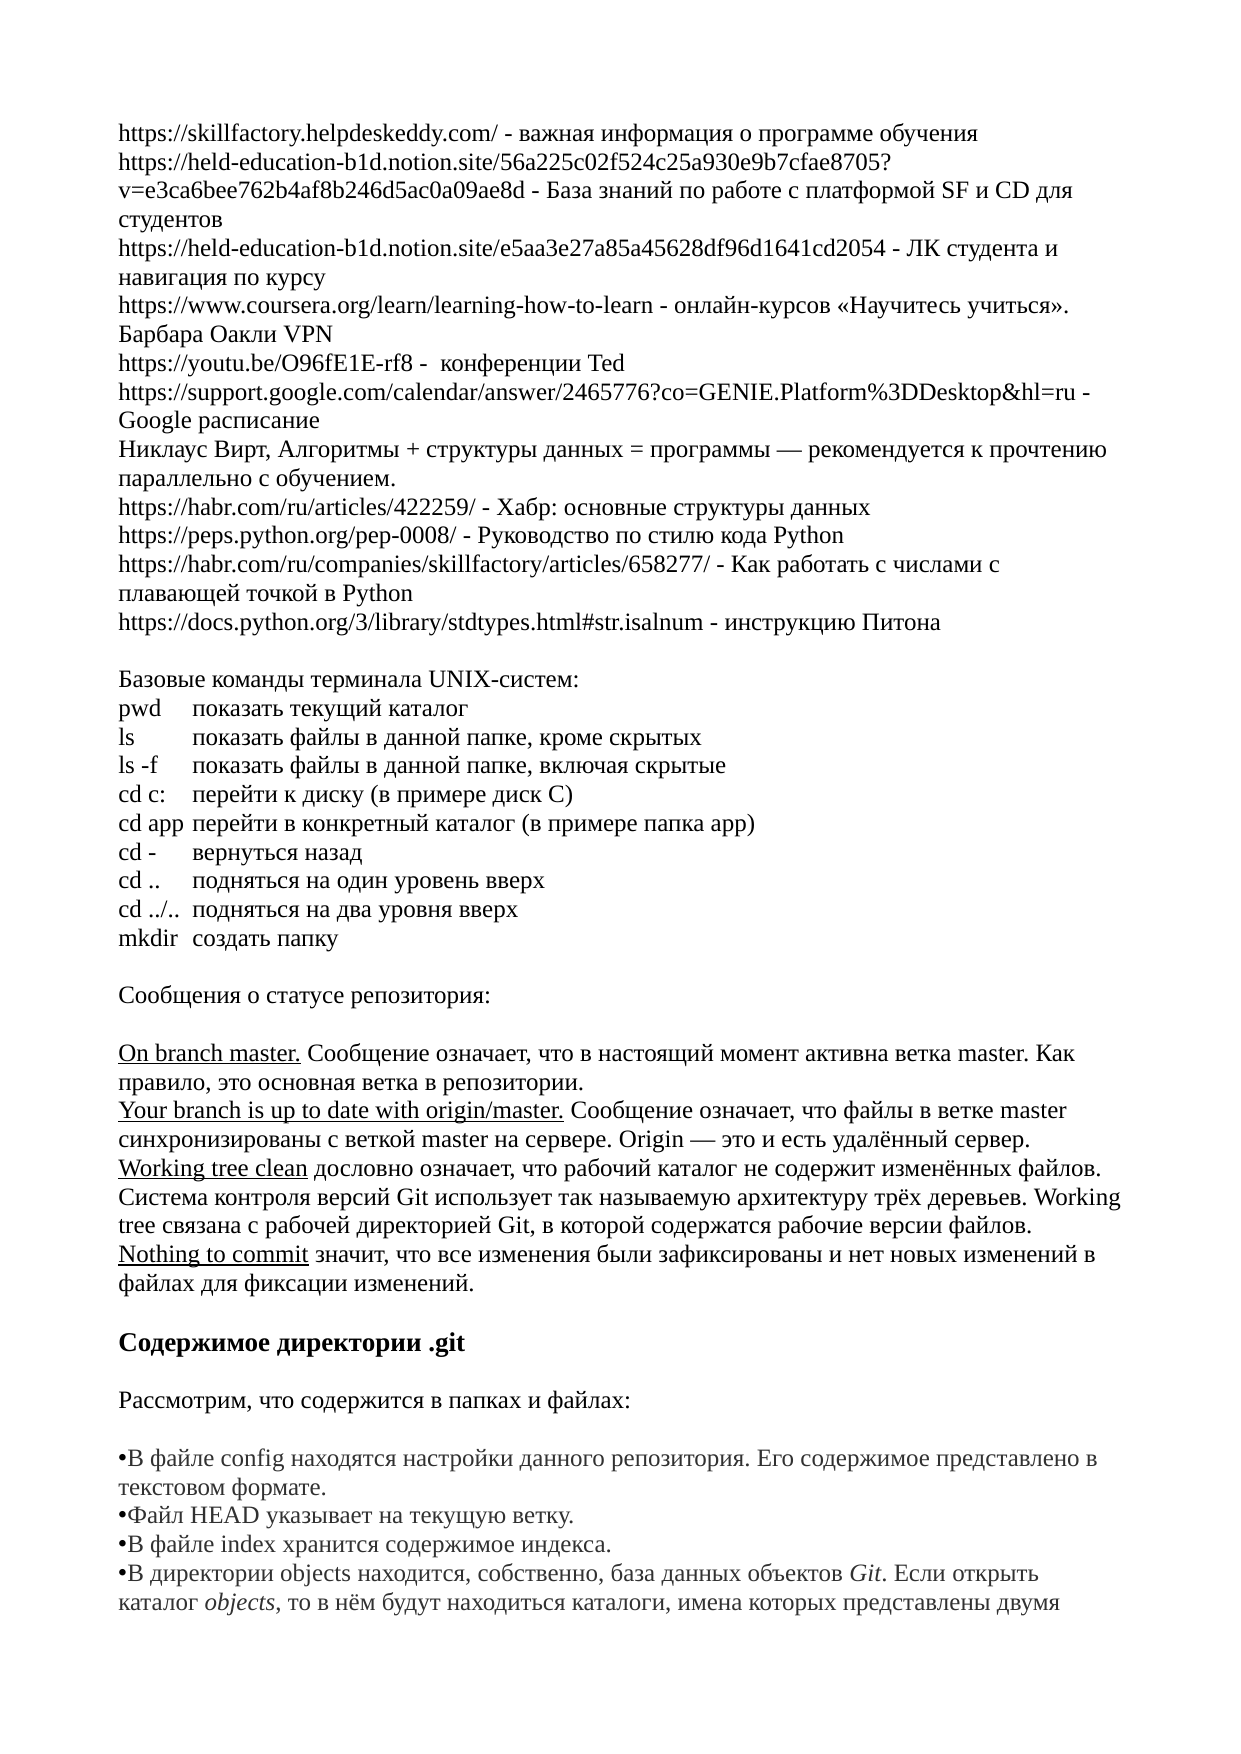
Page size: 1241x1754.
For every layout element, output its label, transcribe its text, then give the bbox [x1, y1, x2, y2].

text On branch master. Сообщение означает, что в настоящий момент активна ветка master. Как правило, это основная ветка в репозитории. [118, 1038, 1122, 1096]
list В файле config находятся настройки данного репозитория. Его содержимое представлено в текстовом формате. [118, 1443, 1122, 1501]
text Working tree clean дословно означает, что рабочий каталог не содержит изменённых файлов. Система контроля версий Git использует так называемую архитектуру трёх деревьев. Working tree связана с рабочей директорией Git, в которой содержатся рабочие версии файлов. [118, 1153, 1122, 1239]
text cd app перейти в конкретный каталог (в примере папка app) [118, 808, 1122, 837]
text https://docs.python.org/3/library/stdtypes.html#str.isalnum - инструкцию Питона [118, 607, 1122, 636]
text https://habr.com/ru/companies/skillfactory/articles/658277/ - Как работать с числами с плавающей точкой в Python [118, 549, 1122, 607]
text cd .. подняться на один уровень вверх [118, 866, 1122, 894]
text cd - вернуться назад [118, 837, 1122, 866]
text Your branch is up to date with origin/master. Сообщение означает, что файлы в ветке master синхронизированы с веткой master на сервере. Origin — это и есть удалённый сервер. [118, 1096, 1122, 1153]
text https://youtu.be/O96fE1E-rf8 - конференции Ted [118, 348, 1122, 377]
text https://skillfactory.helpdeskeddy.com/ - важная информация о программе обучения [118, 118, 1122, 147]
list Файл HEAD указывает на текущую ветку. [118, 1501, 1122, 1529]
text https://held-education-b1d.notion.site/56a225c02f524c25a930e9b7cfae8705?v=e3ca6bee762b4af8b246d5ac0a09ae8d - База знаний по работе с платформой SF и CD для студентов [118, 147, 1122, 233]
text Никлаус Вирт, Алгоритмы + структуры данных = программы — рекомендуется к прочтению параллельно с обучением. [118, 434, 1122, 492]
text Рассмотрим, что содержится в папках и файлах: [118, 1386, 1122, 1414]
text https://peps.python.org/pep-0008/ - Руководство по стилю кода Python [118, 521, 1122, 549]
text Содержимое директории .git [118, 1326, 1122, 1357]
text mkdir создать папку [118, 923, 1122, 952]
text ls -f показать файлы в данной папке, включая скрытые [118, 751, 1122, 779]
text ls показать файлы в данной папке, кроме скрытых [118, 722, 1122, 751]
text https://held-education-b1d.notion.site/e5aa3e27a85a45628df96d1641cd2054 - ЛК студента и навигация по курсу [118, 233, 1122, 291]
text cd c: перейти к диску (в примере диск C) [118, 779, 1122, 808]
text cd ../.. подняться на два уровня вверх [118, 894, 1122, 923]
text Сообщения о статусе репозитория: [118, 981, 1122, 1009]
text Nothing to commit значит, что все изменения были зафиксированы и нет новых изменений в файлах для фиксации изменений. [118, 1239, 1122, 1297]
text Базовые команды терминала UNIX-систем: [118, 664, 1122, 693]
text pwd показать текущий каталог [118, 693, 1122, 722]
text https://support.google.com/calendar/answer/2465776?co=GENIE.Platform%3DDesktop&hl=ru - Google расписание [118, 377, 1122, 434]
text https://habr.com/ru/articles/422259/ - Хабр: основные структуры данных [118, 492, 1122, 521]
text https://www.coursera.org/learn/learning-how-to-learn - онлайн-курсов «Научитесь учиться». Барбара Оакли VPN [118, 291, 1122, 348]
list В директории objects находится, собственно, база данных объектов Git. Если открыть каталог objects, то в нём будут находиться каталоги, имена которых представлены двумя [118, 1558, 1122, 1616]
list В файле index хранится содержимое индекса. [118, 1529, 1122, 1558]
